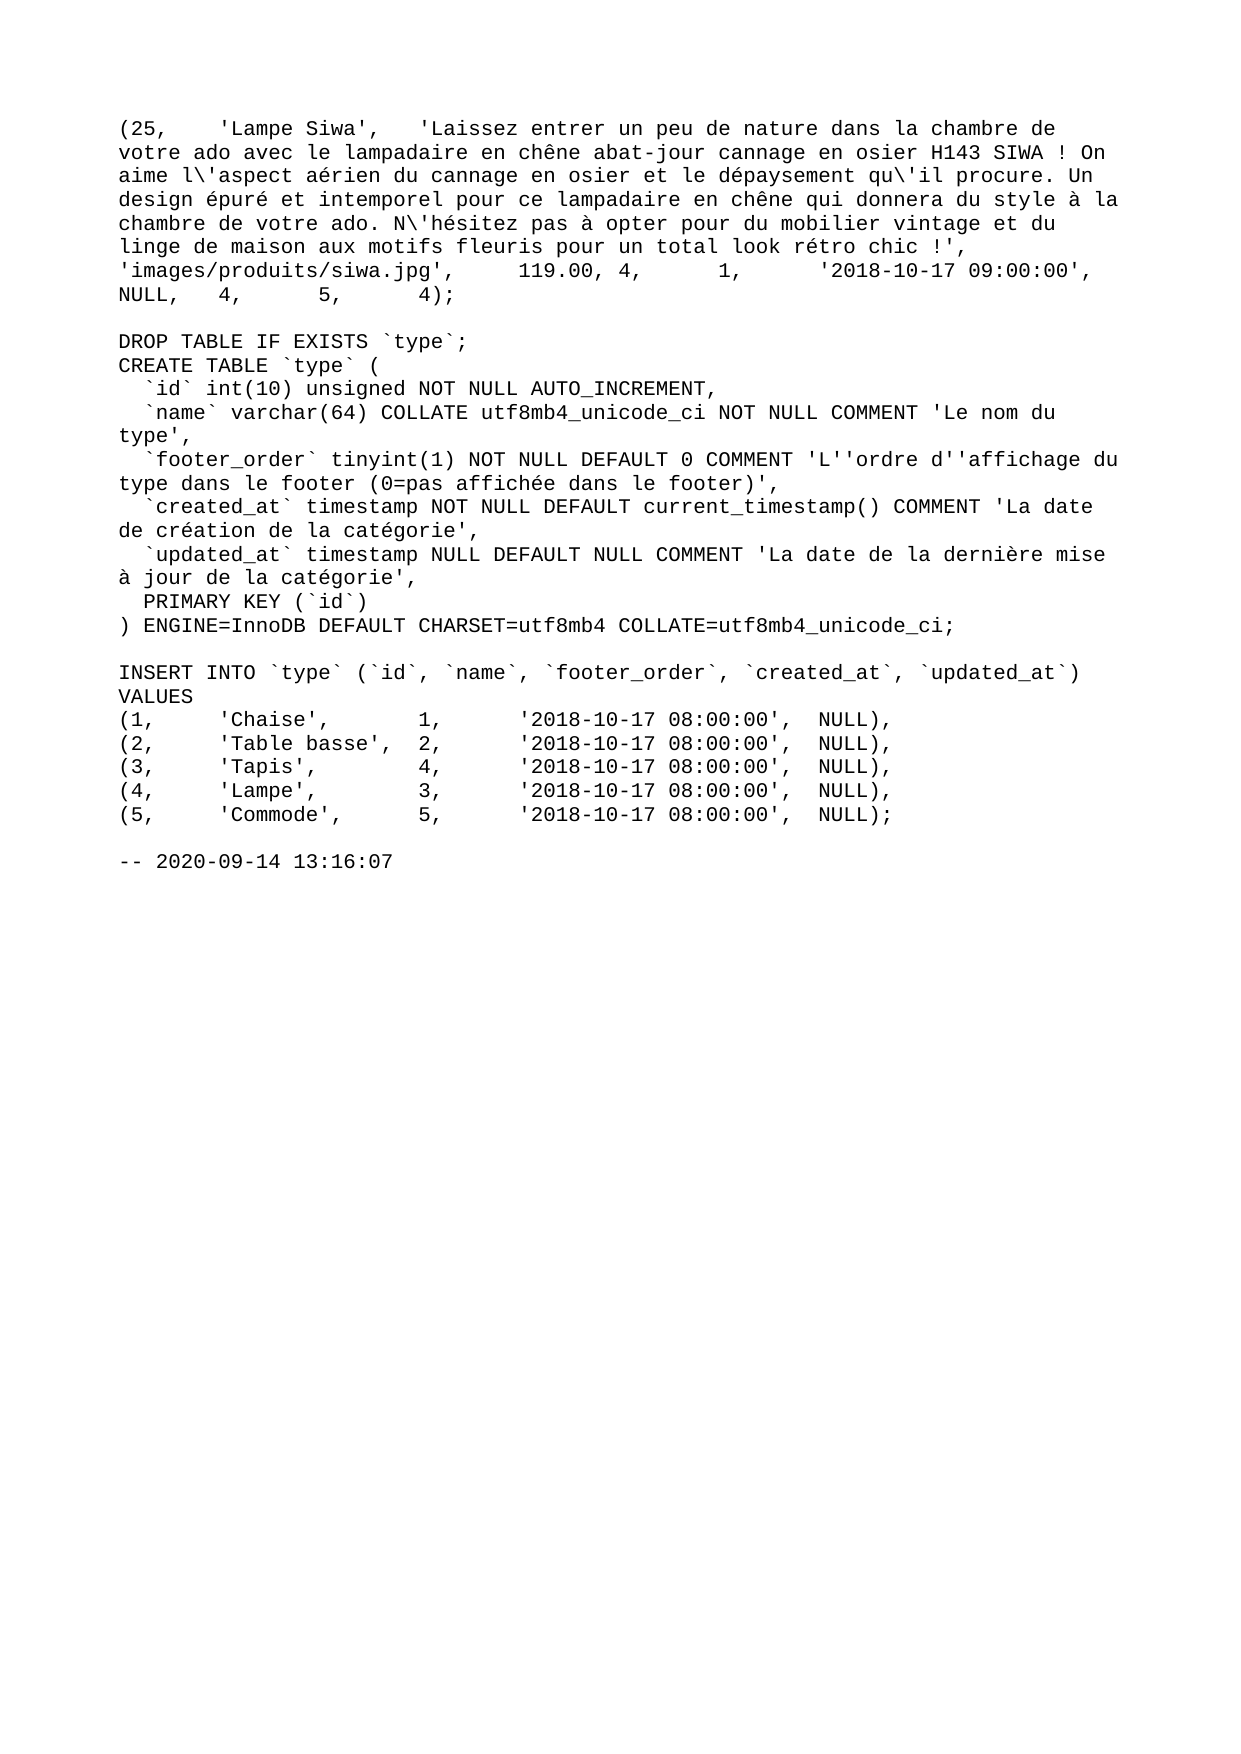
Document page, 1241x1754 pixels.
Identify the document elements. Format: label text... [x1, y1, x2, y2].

text (2, 'Table basse', 2, '2018-10-17 08:00:00', NULL), [118, 733, 1122, 757]
text (5, 'Commode', 5, '2018-10-17 08:00:00', NULL); [118, 804, 1122, 827]
text (3, 'Tapis', 4, '2018-10-17 08:00:00', NULL), [118, 757, 1122, 780]
text `id` int(10) unsigned NOT NULL AUTO_INCREMENT, [118, 378, 1122, 402]
text `name` varchar(64) COLLATE utf8mb4_unicode_ci NOT NULL COMMENT 'Le nom du type', [118, 402, 1122, 449]
text `updated_at` timestamp NULL DEFAULT NULL COMMENT 'La date de la dernière mise à jour de la catégorie', [118, 544, 1122, 591]
text `footer_order` tinyint(1) NOT NULL DEFAULT 0 COMMENT 'L''ordre d''affichage du type dans le footer (0=pas affichée dans le footer)', [118, 449, 1122, 496]
text (1, 'Chaise', 1, '2018-10-17 08:00:00', NULL), [118, 709, 1122, 733]
text DROP TABLE IF EXISTS `type`; [118, 331, 1122, 354]
text (4, 'Lampe', 3, '2018-10-17 08:00:00', NULL), [118, 780, 1122, 804]
text CREATE TABLE `type` ( [118, 354, 1122, 378]
text (25, 'Lampe Siwa', 'Laissez entrer un peu de nature dans la chambre de votre ado avec le lampadaire en chêne abat-jour cannage en osier H143 SIWA ! On aime l\'aspect aérien du cannage en osier et le dépaysement qu\'il procure. Un design épuré et intemporel pour ce lampadaire en chêne qui donnera du style à la chambre de votre ado. N\'hésitez pas à opter pour du mobilier vintage et du linge de maison aux motifs fleuris pour un total look rétro chic !', 'images/produits/siwa.jpg', 119.00, 4, 1, '2018-10-17 09:00:00', NULL, 4, 5, 4); [118, 118, 1122, 307]
text INSERT INTO `type` (`id`, `name`, `footer_order`, `created_at`, `updated_at`) VALUES [118, 662, 1122, 709]
text PRIMARY KEY (`id`) [118, 591, 1122, 615]
text ) ENGINE=InnoDB DEFAULT CHARSET=utf8mb4 COLLATE=utf8mb4_unicode_ci; [118, 615, 1122, 638]
text `created_at` timestamp NOT NULL DEFAULT current_timestamp() COMMENT 'La date de création de la catégorie', [118, 496, 1122, 544]
text -- 2020-09-14 13:16:07 [118, 851, 1122, 875]
